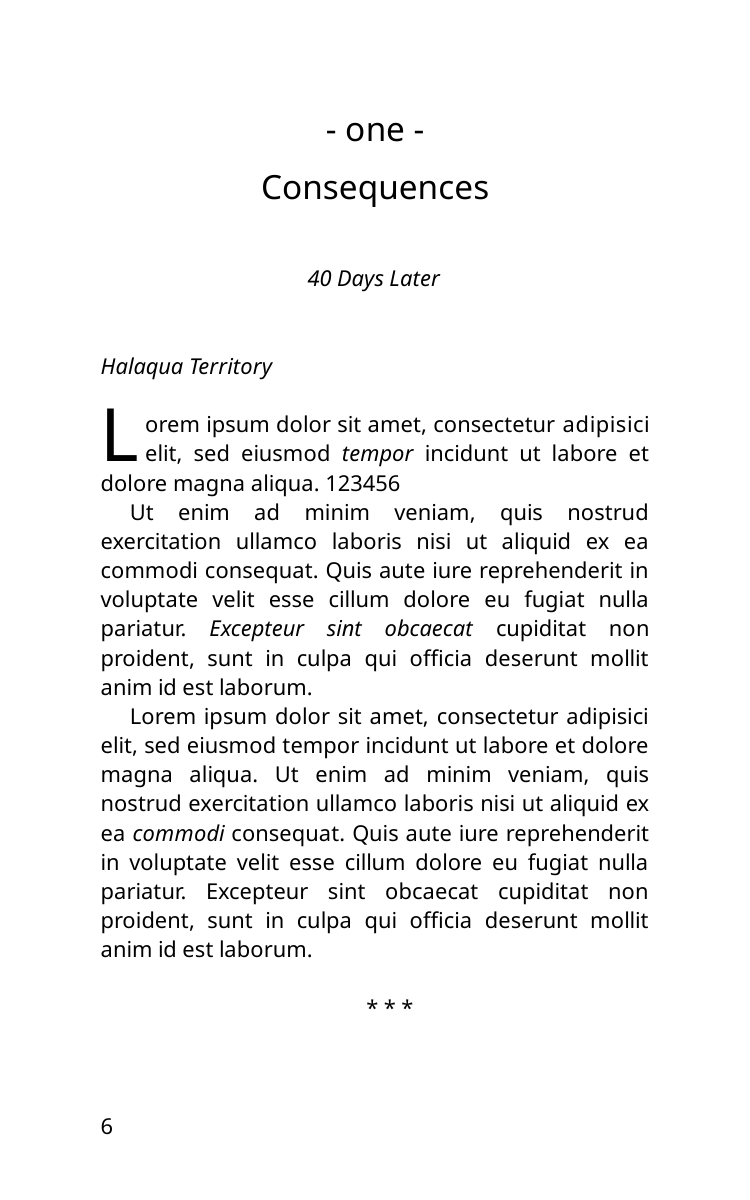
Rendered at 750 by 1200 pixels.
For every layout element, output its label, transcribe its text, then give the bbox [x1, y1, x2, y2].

text Ut enim ad minim veniam, quis nostrud exercitation ullamco laboris nisi ut aliquid ex ea commodi consequat. Quis aute iure reprehenderit in voluptate velit esse cillum dolore eu fugiat nulla pariatur. Excepteur sint obcaecat cupiditat non proident, sunt in culpa qui officia deserunt mollit anim id est laborum. [100, 497, 649, 701]
subtitle 40 Days Later [100, 263, 649, 293]
subtitle Consequences [100, 176, 649, 205]
subtitle Halaqua Territory [100, 351, 649, 380]
subtitle One: Consequences [100, 88, 649, 118]
text Lorem ipsum dolor sit amet, consectetur adipisici elit, sed eiusmod tempor incidunt ut labore et dolore magna aliqua. 123456 [100, 409, 649, 497]
subtitle - One - [100, 118, 649, 147]
subtitle * * * [100, 992, 649, 1022]
text Lorem ipsum dolor sit amet, consectetur adipisici elit, sed eiusmod tempor incidunt ut labore et dolore magna aliqua. Ut enim ad minim veniam, quis nostrud exercitation ullamco laboris nisi ut aliquid ex ea commodi consequat. Quis aute iure reprehenderit in voluptate velit esse cillum dolore eu fugiat nulla pariatur. Excepteur sint obcaecat cupiditat non proident, sunt in culpa qui officia deserunt mollit anim id est laborum. [100, 701, 649, 963]
